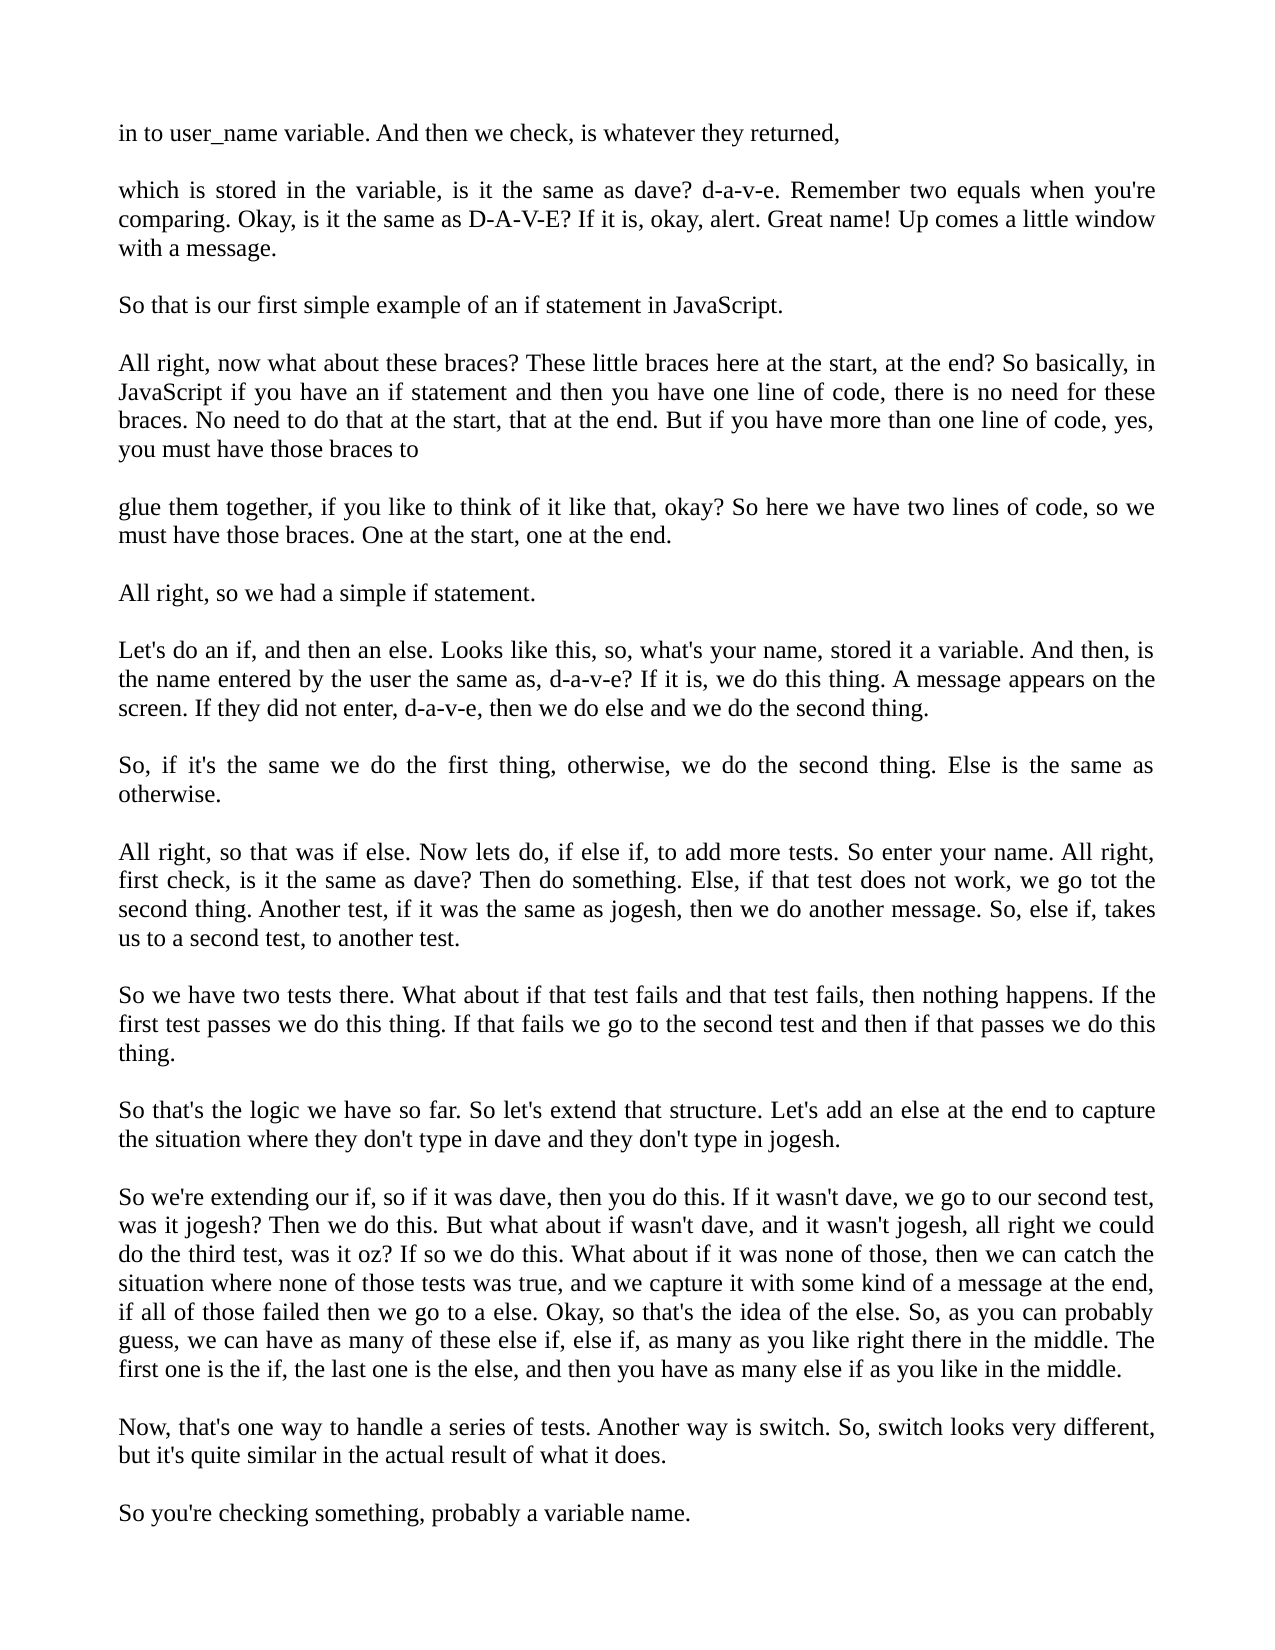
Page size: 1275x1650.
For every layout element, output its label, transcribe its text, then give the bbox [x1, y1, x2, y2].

text So we're extending our if, so if it was dave, then you do this. If it wasn't dave, we go to our second test, was it jogesh? Then we do this. But what about if wasn't dave, and it wasn't jogesh, all right we could do the third test, was it oz? If so we do this. What about if it was none of those, then we can catch the situation where none of those tests was true, and we capture it with some kind of a message at the end, if all of those failed then we go to a else. Okay, so that's the idea of the else. So, as you can probably guess, we can have as many of these else if, else if, as many as you like right there in the middle. The first one is the if, the last one is the else, and then you have as many else if as you like in the middle. [118, 1182, 1157, 1383]
text So that is our first simple example of an if statement in JavaScript. [118, 291, 1157, 319]
text All right, now what about these braces? These little braces here at the start, at the end? So basically, in JavaScript if you have an if statement and then you have one line of code, there is no need for these braces. No need to do that at the start, that at the end. But if you have more than one line of code, yes, you must have those braces to [118, 348, 1157, 463]
text So, if it's the same we do the first thing, otherwise, we do the second thing. Else is the same as otherwise. [118, 751, 1157, 808]
text So that's the logic we have so far. So let's extend that structure. Let's add an else at the end to capture the situation where they don't type in dave and they don't type in jogesh. [118, 1096, 1157, 1153]
text All right, so we had a simple if statement. [118, 578, 1157, 607]
text So we have two tests there. What about if that test fails and that test fails, then nothing happens. If the first test passes we do this thing. If that fails we go to the second test and then if that passes we do this thing. [118, 981, 1157, 1067]
text which is stored in the variable, is it the same as dave? d-a-v-e. Remember two equals when you're comparing. Okay, is it the same as D-A-V-E? If it is, okay, alert. Great name! Up comes a little window with a message. [118, 176, 1157, 262]
text All right, so that was if else. Now lets do, if else if, to add more tests. So enter your name. All right, first check, is it the same as dave? Then do something. Else, if that test does not work, we go tot the second thing. Another test, if it was the same as jogesh, then we do another message. So, else if, takes us to a second test, to another test. [118, 837, 1157, 952]
text in to user_name variable. And then we check, is whatever they returned, [118, 118, 1157, 147]
text So you're checking something, probably a variable name. [118, 1498, 1157, 1527]
text glue them together, if you like to think of it like that, okay? So here we have two lines of code, so we must have those braces. One at the start, one at the end. [118, 492, 1157, 549]
text Let's do an if, and then an else. Looks like this, so, what's your name, stored it a variable. And then, is the name entered by the user the same as, d-a-v-e? If it is, we do this thing. A message appears on the screen. If they did not enter, d-a-v-e, then we do else and we do the second thing. [118, 636, 1157, 722]
text Now, that's one way to handle a series of tests. Another way is switch. So, switch looks very different, but it's quite similar in the actual result of what it does. [118, 1412, 1157, 1469]
